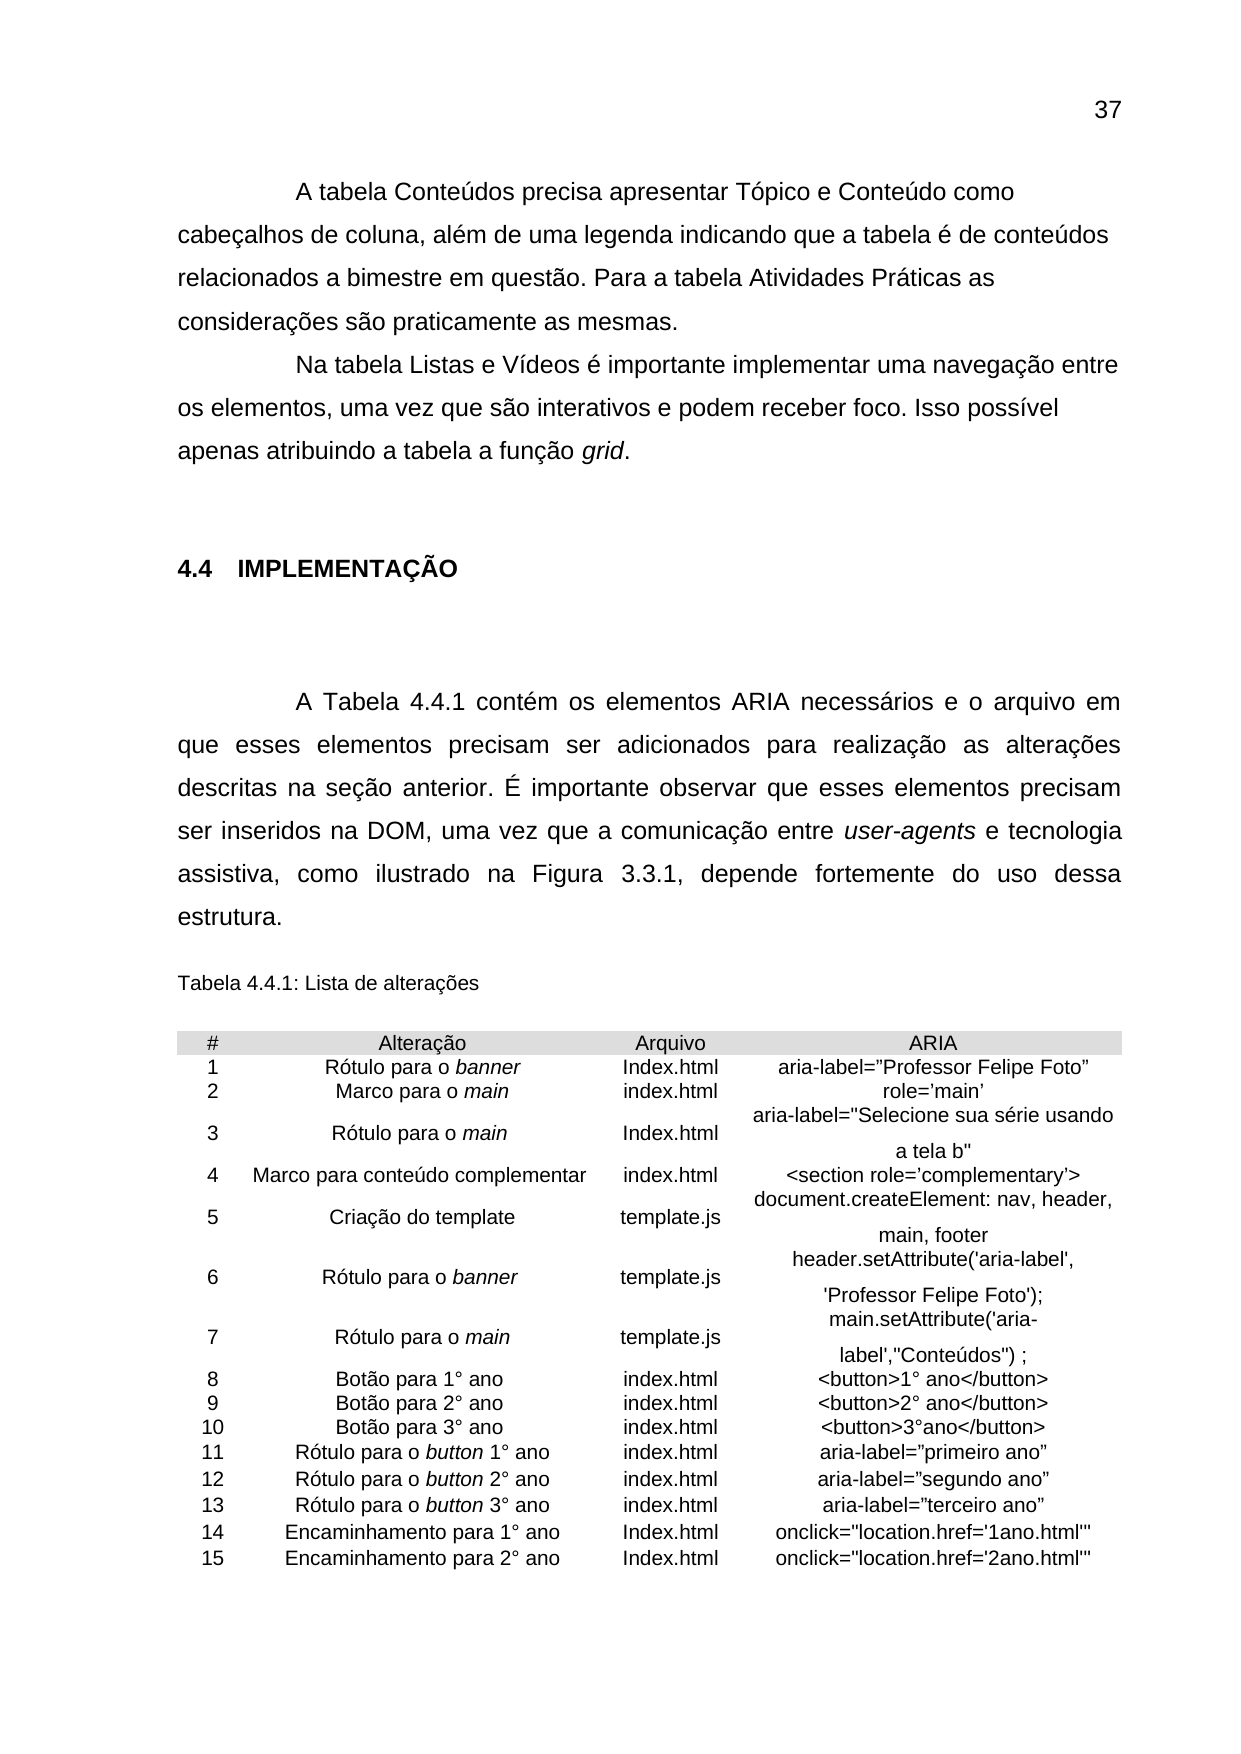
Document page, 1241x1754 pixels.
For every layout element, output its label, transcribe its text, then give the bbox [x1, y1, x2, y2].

table_cell Rótulo para o main [248, 1307, 597, 1367]
table_cell index.html [597, 1492, 744, 1518]
table_cell Botão para 3° ano [248, 1415, 597, 1438]
subtitle IMPLEMENTAÇÃO [177, 554, 1122, 583]
table_cell Rótulo para o button 2° ano [248, 1465, 597, 1492]
table_cell onclick="location.href='2ano.html'" [744, 1545, 1122, 1571]
table_header # [177, 1031, 248, 1055]
table_cell index.html [597, 1415, 744, 1438]
text A Tabela 4.4.1 contém os elementos ARIA necessários e o arquivo em que esses elementos precisam ser adicionados para realização as alterações descritas na seção anterior. É importante observar que esses elementos precisam ser inseridos na DOM, uma vez que a comunicação entre user-agents e tecnologia assistiva, como ilustrado na Figura 3.3.1, depende fortemente do uso dessa estrutura. [177, 687, 1122, 931]
table_cell index.html [597, 1163, 744, 1187]
table_cell aria-label=”Professor Felipe Foto” [744, 1055, 1122, 1079]
table_cell 14 [177, 1518, 248, 1545]
table_cell Index.html [597, 1545, 744, 1571]
table_header Alteração [248, 1031, 597, 1055]
table_cell Rótulo para o banner [248, 1247, 597, 1307]
table_cell Rótulo para o main [248, 1103, 597, 1163]
table_cell index.html [597, 1439, 744, 1465]
table_cell aria-label="Selecione sua série usando a tela b" [744, 1103, 1122, 1163]
table_cell aria-label=”terceiro ano” [744, 1492, 1122, 1518]
table_cell Botão para 1° ano [248, 1367, 597, 1391]
table_cell 9 [177, 1391, 248, 1414]
table_cell 10 [177, 1415, 248, 1438]
table_cell 7 [177, 1307, 248, 1367]
table_cell <section role=’complementary’> [744, 1163, 1122, 1187]
table_cell 1 [177, 1055, 248, 1079]
table_header ARIA [744, 1031, 1122, 1055]
table_cell aria-label=”segundo ano” [744, 1465, 1122, 1492]
table_cell Rótulo para o button 1° ano [248, 1439, 597, 1465]
table_cell template.js [597, 1307, 744, 1367]
table_cell 4 [177, 1163, 248, 1187]
table_cell 3 [177, 1103, 248, 1163]
table_cell header.setAttribute('aria-label', 'Professor Felipe Foto'); [744, 1247, 1122, 1307]
table_cell 6 [177, 1247, 248, 1307]
table_cell 8 [177, 1367, 248, 1391]
table_cell index.html [597, 1367, 744, 1391]
table_cell document.createElement: nav, header, main, footer [744, 1187, 1122, 1247]
table_cell index.html [597, 1391, 744, 1414]
table_cell Marco para conteúdo complementar [248, 1163, 597, 1187]
table_cell 12 [177, 1465, 248, 1492]
table_cell Index.html [597, 1103, 744, 1163]
table_cell Index.html [597, 1518, 744, 1545]
table_cell template.js [597, 1247, 744, 1307]
table_cell 15 [177, 1545, 248, 1571]
table_cell 13 [177, 1492, 248, 1518]
table_cell 2 [177, 1079, 248, 1103]
text Na tabela Listas e Vídeos é importante implementar uma navegação entre os elementos, uma vez que são interativos e podem receber foco. Isso possível apenas atribuindo a tabela a função grid. [177, 350, 1122, 465]
table_cell Rótulo para o button 3° ano [248, 1492, 597, 1518]
table_cell Encaminhamento para 1° ano [248, 1518, 597, 1545]
table_cell aria-label=”primeiro ano” [744, 1439, 1122, 1465]
table_cell index.html [597, 1079, 744, 1103]
table_cell <button>2° ano</button> [744, 1391, 1122, 1414]
text Tabela 4.4.1: Lista de alterações [177, 970, 1122, 994]
table_cell index.html [597, 1465, 744, 1492]
table_cell template.js [597, 1187, 744, 1247]
table_cell 5 [177, 1187, 248, 1247]
text A tabela Conteúdos precisa apresentar Tópico e Conteúdo como cabeçalhos de coluna, além de uma legenda indicando que a tabela é de conteúdos relacionados a bimestre em questão. Para a tabela Atividades Práticas as considerações são praticamente as mesmas. [177, 177, 1122, 335]
table_cell <button>1° ano</button> [744, 1367, 1122, 1391]
table_cell Marco para o main [248, 1079, 597, 1103]
table_cell Botão para 2° ano [248, 1391, 597, 1414]
table_cell 11 [177, 1439, 248, 1465]
table_cell role=’main’ [744, 1079, 1122, 1103]
table_cell Index.html [597, 1055, 744, 1079]
table_cell main.setAttribute('aria-label',"Conteúdos") ; [744, 1307, 1122, 1367]
table_cell onclick="location.href='1ano.html'" [744, 1518, 1122, 1545]
table_cell Encaminhamento para 2° ano [248, 1545, 597, 1571]
table_header Arquivo [597, 1031, 744, 1055]
table_cell Rótulo para o banner [248, 1055, 597, 1079]
table_cell <button>3°ano</button> [744, 1415, 1122, 1438]
table_cell Criação do template [248, 1187, 597, 1247]
